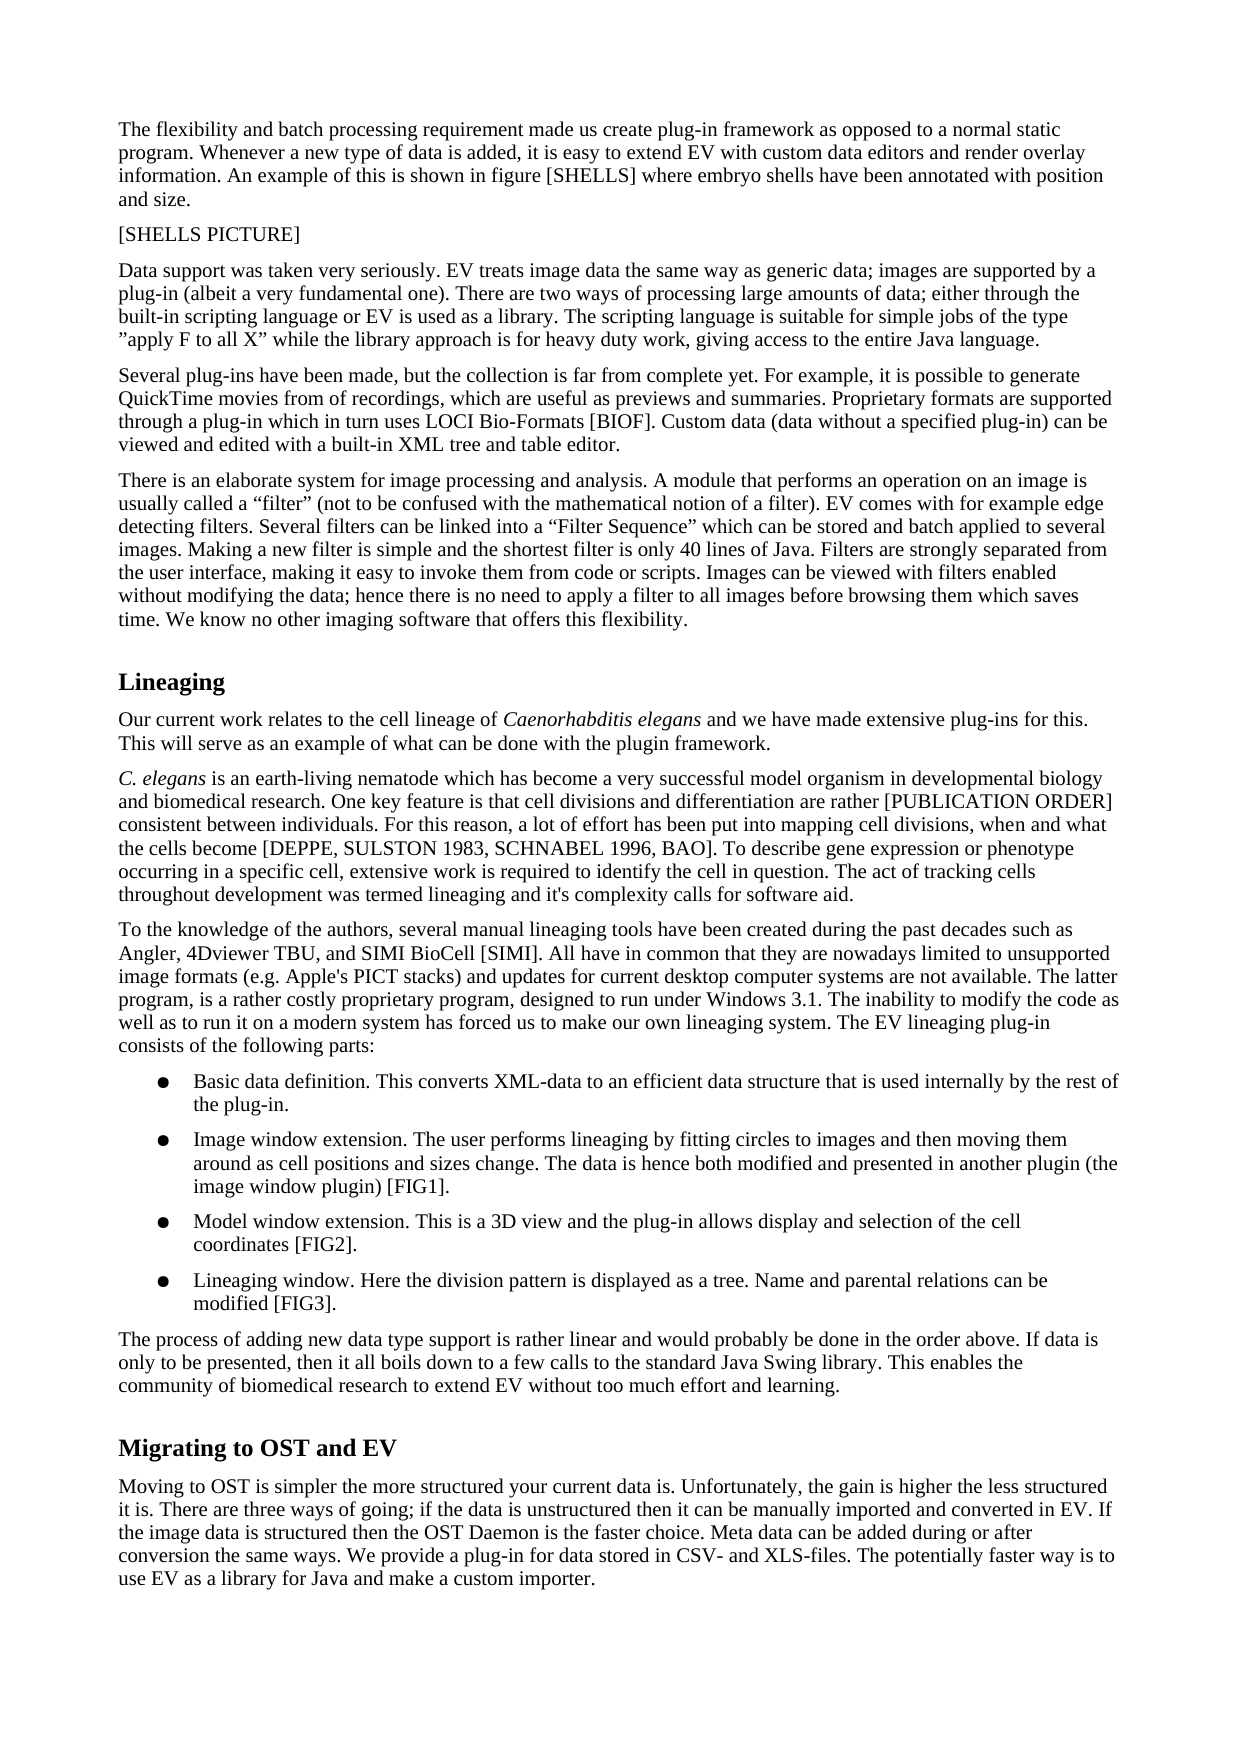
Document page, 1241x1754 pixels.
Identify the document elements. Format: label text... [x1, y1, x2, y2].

list Lineaging window. Here the division pattern is displayed as a tree. Name and parental relations can be modified [FIG3]. [156, 1269, 1122, 1315]
text Several plug-ins have been made, but the collection is far from complete yet. For example, it is possible to generate QuickTime movies from of recordings, which are useful as previews and summaries. Proprietary formats are supported through a plug-in which in turn uses LOCI Bio-Formats [BIOF]. Custom data (data without a specified plug-in) can be viewed and edited with a built-in XML tree and table editor. [118, 364, 1122, 456]
text The process of adding new data type support is rather linear and would probably be done in the order above. If data is only to be presented, then it all boils down to a few calls to the standard Java Swing library. This enables the community of biomedical research to extend EV without too much effort and learning. [118, 1328, 1122, 1397]
text There is an elaborate system for image processing and analysis. A module that performs an operation on an image is usually called a “filter” (not to be confused with the mathematical notion of a filter). EV comes with for example edge detecting filters. Several filters can be linked into a “Filter Sequence” which can be stored and batch applied to several images. Making a new filter is simple and the shortest filter is only 40 lines of Java. Filters are strongly separated from the user interface, making it easy to invoke them from code or scripts. Images can be viewed with filters enabled without modifying the data; hence there is no need to apply a filter to all images before browsing them which saves time. We know no other imaging software that offers this flexibility. [118, 469, 1122, 631]
text C. elegans is an earth-living nematode which has become a very successful model organism in developmental biology and biomedical research. One key feature is that cell divisions and differentiation are rather [PUBLICATION ORDER] consistent between individuals. For this reason, a lot of effort has been put into mapping cell divisions, when and what the cells become [DEPPE, SULSTON 1983, SCHNABEL 1996, BAO]. To describe gene expression or phenotype occurring in a specific cell, extensive work is required to identify the cell in question. The act of tracking cells throughout development was termed lineaging and it's complexity calls for software aid. [118, 767, 1122, 906]
text The flexibility and batch processing requirement made us create plug-in framework as opposed to a normal static program. Whenever a new type of data is added, it is easy to extend EV with custom data editors and render overlay information. An example of this is shown in figure [SHELLS] where embryo shells have been annotated with position and size. [118, 118, 1122, 211]
list Image window extension. The user performs lineaging by fitting circles to images and then moving them around as cell positions and sizes change. The data is hence both modified and presented in another plugin (the image window plugin) [FIG1]. [156, 1128, 1122, 1198]
text To the knowledge of the authors, several manual lineaging tools have been created during the past decades such as Angler, 4Dviewer TBU, and SIMI BioCell [SIMI]. All have in common that they are nowadays limited to unsupported image formats (e.g. Apple's PICT stacks) and updates for current desktop computer systems are not available. The latter program, is a rather costly proprietary program, designed to run under Windows 3.1. The inability to modify the code as well as to run it on a modern system has forced us to make our own lineaging system. The EV lineaging plug-in consists of the following parts: [118, 918, 1122, 1057]
list Model window extension. This is a 3D view and the plug-in allows display and selection of the cell coordinates [FIG2]. [156, 1210, 1122, 1256]
text Our current work relates to the cell lineage of Caenorhabditis elegans and we have made extensive plug-ins for this. This will serve as an example of what can be done with the plugin framework. [118, 708, 1122, 754]
text Moving to OST is simpler the more structured your current data is. Unfortunately, the gain is higher the less structured it is. There are three ways of going; if the data is unstructured then it can be manually imported and converted in EV. If the image data is structured then the OST Daemon is the faster choice. Meta data can be added during or after conversion the same ways. We provide a plug-in for data stored in CSV- and XLS-files. The potentially faster way is to use EV as a library for Java and make a custom importer. [118, 1475, 1122, 1590]
text Data support was taken very seriously. EV treats image data the same way as generic data; images are supported by a plug-in (albeit a very fundamental one). There are two ways of processing large amounts of data; either through the built-in scripting language or EV is used as a library. The scripting language is suitable for simple jobs of the type ”apply F to all X” while the library approach is for heavy duty work, giving access to the entire Java language. [118, 259, 1122, 351]
subtitle Migrating to OST and EV [118, 1434, 1122, 1462]
list Basic data definition. This converts XML-data to an efficient data structure that is used internally by the rest of the plug-in. [156, 1069, 1122, 1116]
subtitle Lineaging [118, 668, 1122, 696]
text [SHELLS PICTURE] [118, 223, 1122, 246]
